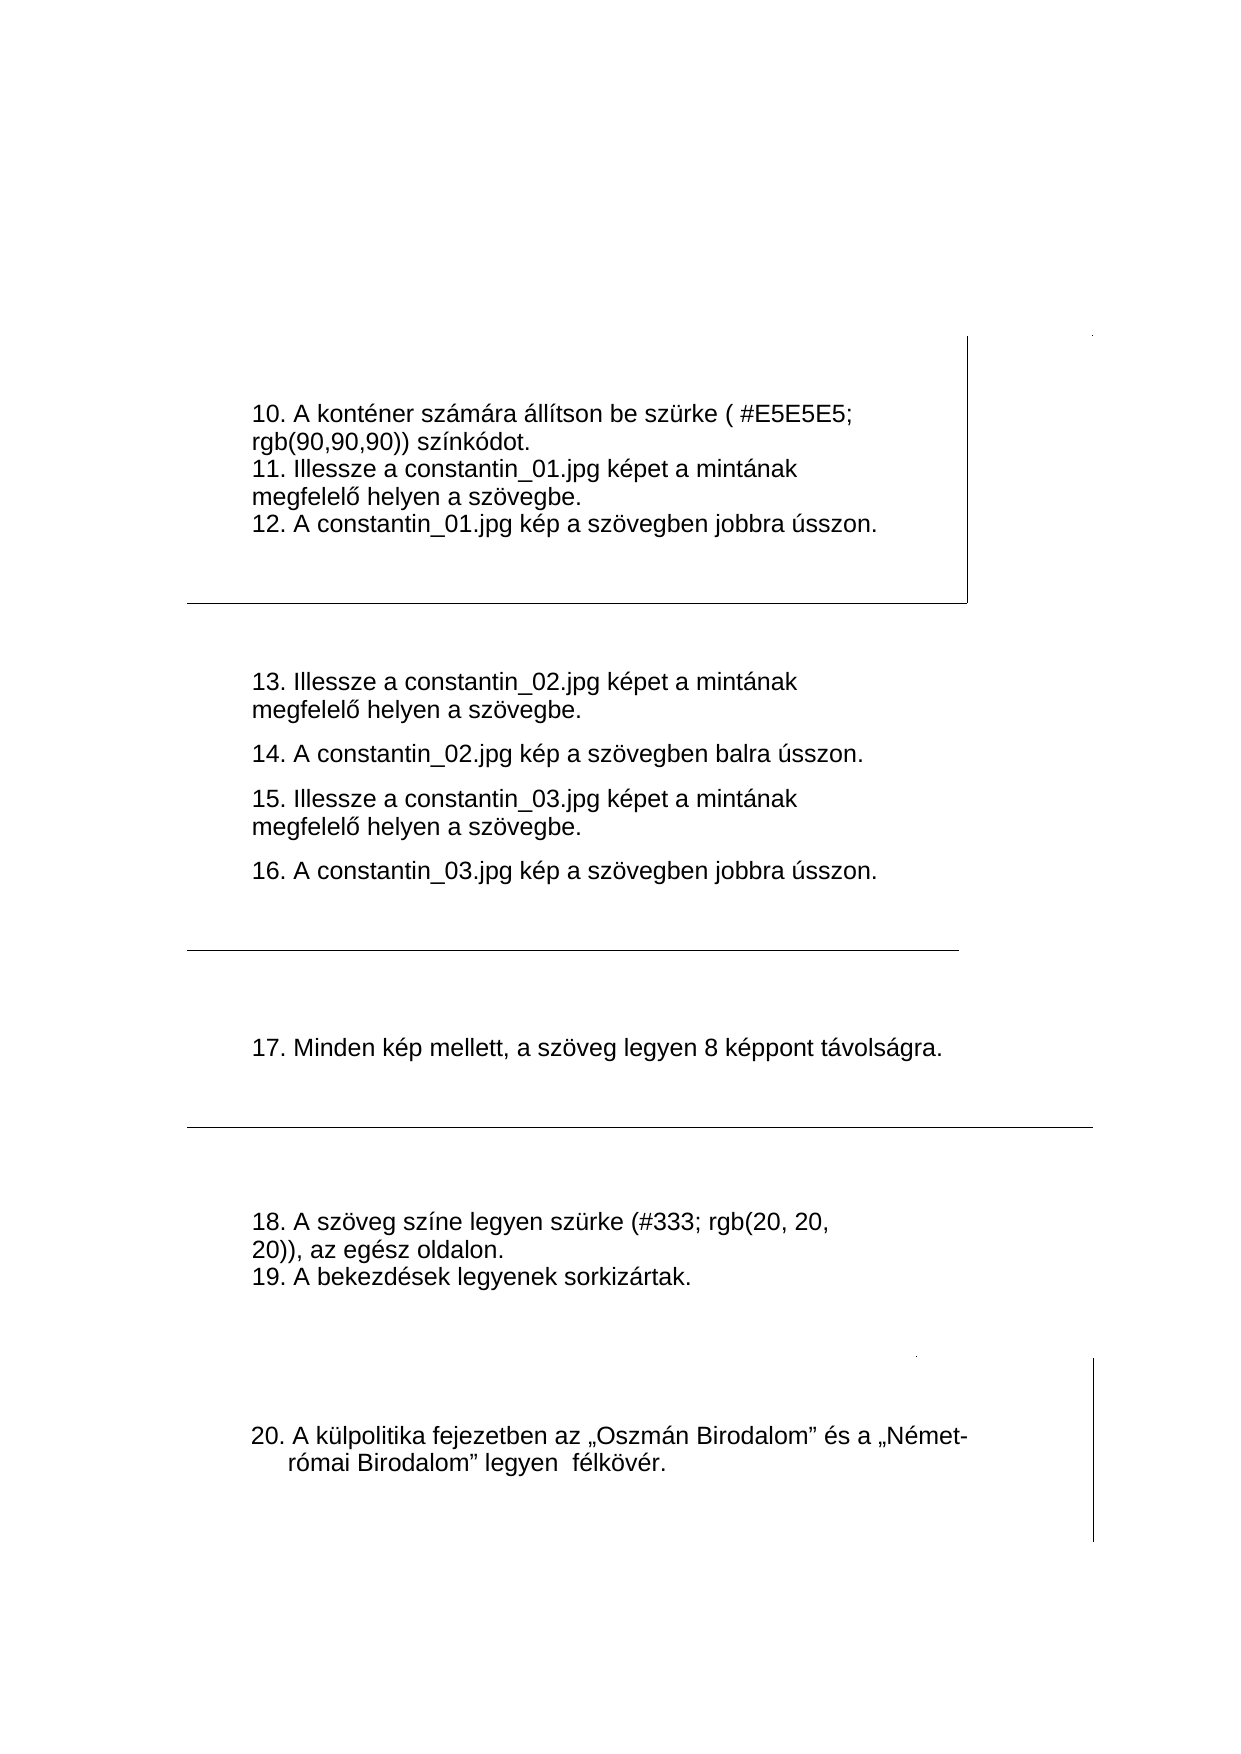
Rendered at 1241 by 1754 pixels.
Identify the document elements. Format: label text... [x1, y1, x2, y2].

text 12. A constantin_01.jpg kép a szövegben jobbra ússzon. [188, 445, 966, 602]
text 10. A konténer számára állítson be szürke ( #E5E5E5; rgb(90,90,90)) színkódot. [188, 337, 966, 391]
text 13. Illessze a constantin_02.jpg képet a mintának megfelelő helyen a szövegbe. [188, 605, 958, 676]
text 16. A constantin_03.jpg kép a szövegben jobbra ússzon. [188, 792, 958, 949]
text 11. Illessze a constantin_01.jpg képet a mintának megfelelő helyen a szövegbe. [188, 391, 966, 445]
text 17. Minden kép mellett, a szöveg legyen 8 képpont távolságra. [188, 969, 1092, 1126]
text 20. A külpolitika fejezetben az „Oszmán Birodalom” és a „Német-római Birodalom” legyen félkövér. [187, 1358, 1092, 1542]
text 15. Illessze a constantin_03.jpg képet a mintának megfelelő helyen a szövegbe. [188, 720, 958, 792]
text 18. A szöveg színe legyen szürke (#333; rgb(20, 20, 20)), az egész oldalon. [188, 1145, 916, 1198]
text 19. A bekezdések legyenek sorkizártak. [188, 1198, 916, 1356]
text 14. A constantin_02.jpg kép a szövegben balra ússzon. [188, 676, 958, 720]
